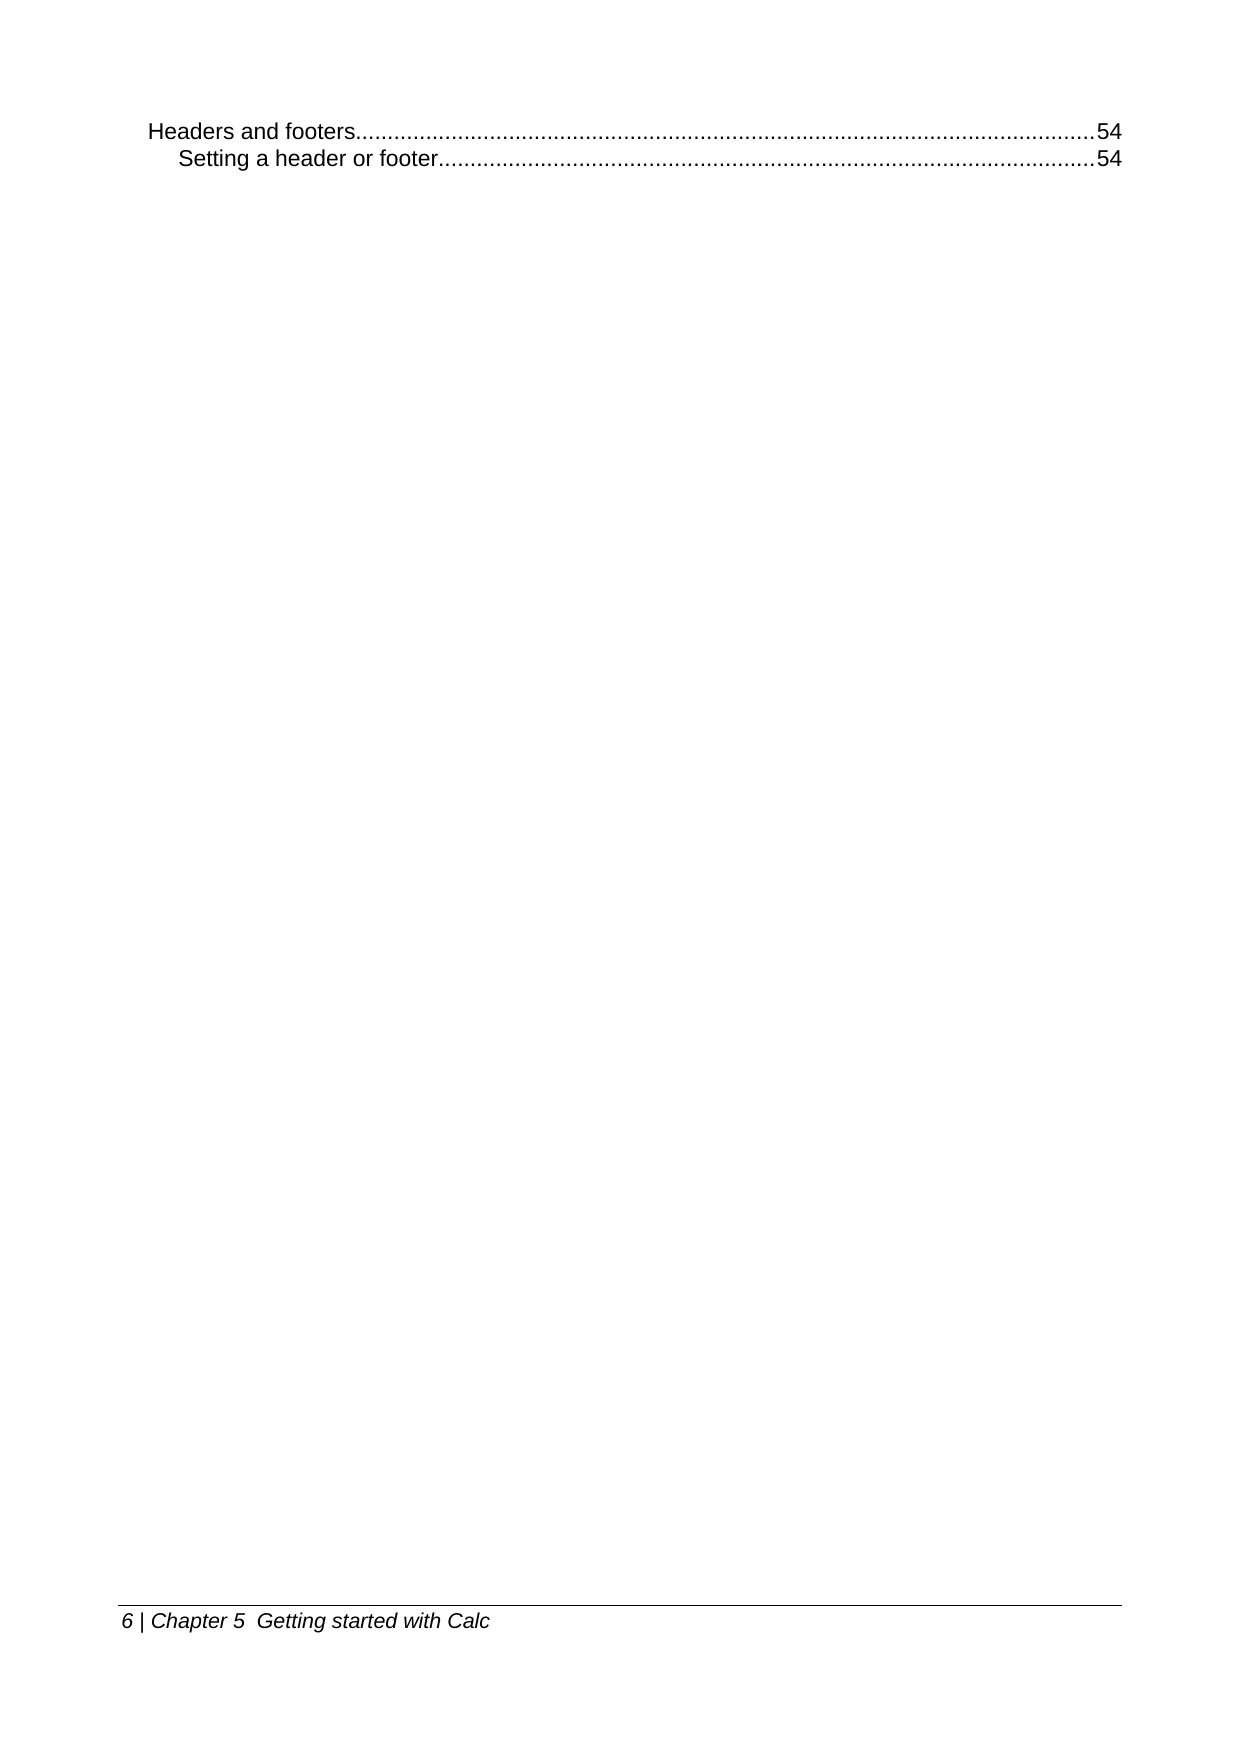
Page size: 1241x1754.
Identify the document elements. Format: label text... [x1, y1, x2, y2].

text Headers and footers 54 [148, 118, 1122, 144]
text Setting a header or footer 54 [178, 144, 1122, 171]
